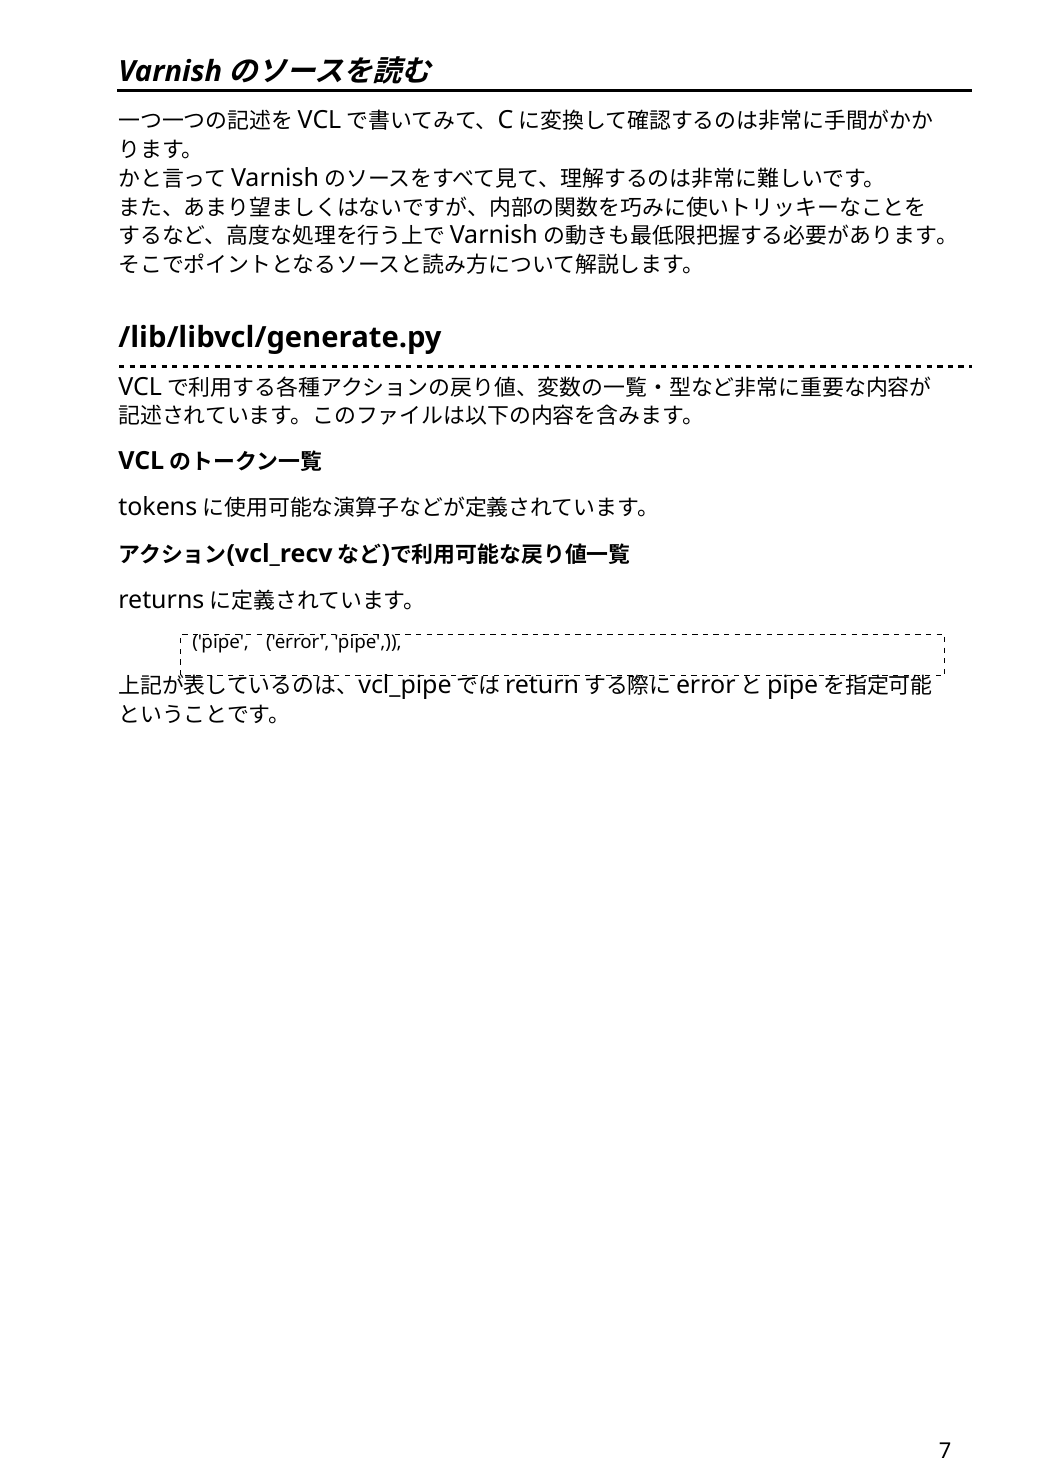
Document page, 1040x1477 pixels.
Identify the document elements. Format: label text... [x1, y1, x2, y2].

text tokensに使用可能な演算子などが定義されています。 [118, 489, 951, 523]
text 上記が表しているのは、vcl_pipeではreturnする際にerrorとpipeを指定可能ということです。 [118, 667, 951, 728]
subtitle /lib/libvcl/generate.py [118, 316, 951, 356]
text returnsに定義されています。 [118, 582, 951, 616]
text ('pipe', ('error', 'pipe',)), [192, 628, 951, 654]
subtitle Varnishのソースを読む [118, 47, 951, 89]
text アクション(vcl_recvなど)で利用可能な戻り値一覧 [118, 535, 951, 569]
text 一つ一つの記述をVCLで書いてみて、Cに変換して確認するのは非常に手間がかかります。 かと言ってVarnishのソースをすべて見て、理解するのは非常に難しいです。 また、あまり望ましくはないですが、内部の関数を巧みに使いトリッキーなことを するなど、高度な処理を行う上でVarnishの動きも最低限把握する必要があります。そこでポイントとなるソースと読み方について解説します。 [118, 102, 951, 278]
text VCLで利用する各種アクションの戻り値、変数の一覧・型など非常に重要な内容が記述されています。このファイルは以下の内容を含みます。 [118, 368, 951, 430]
text VCLのトークン一覧 [118, 442, 951, 476]
